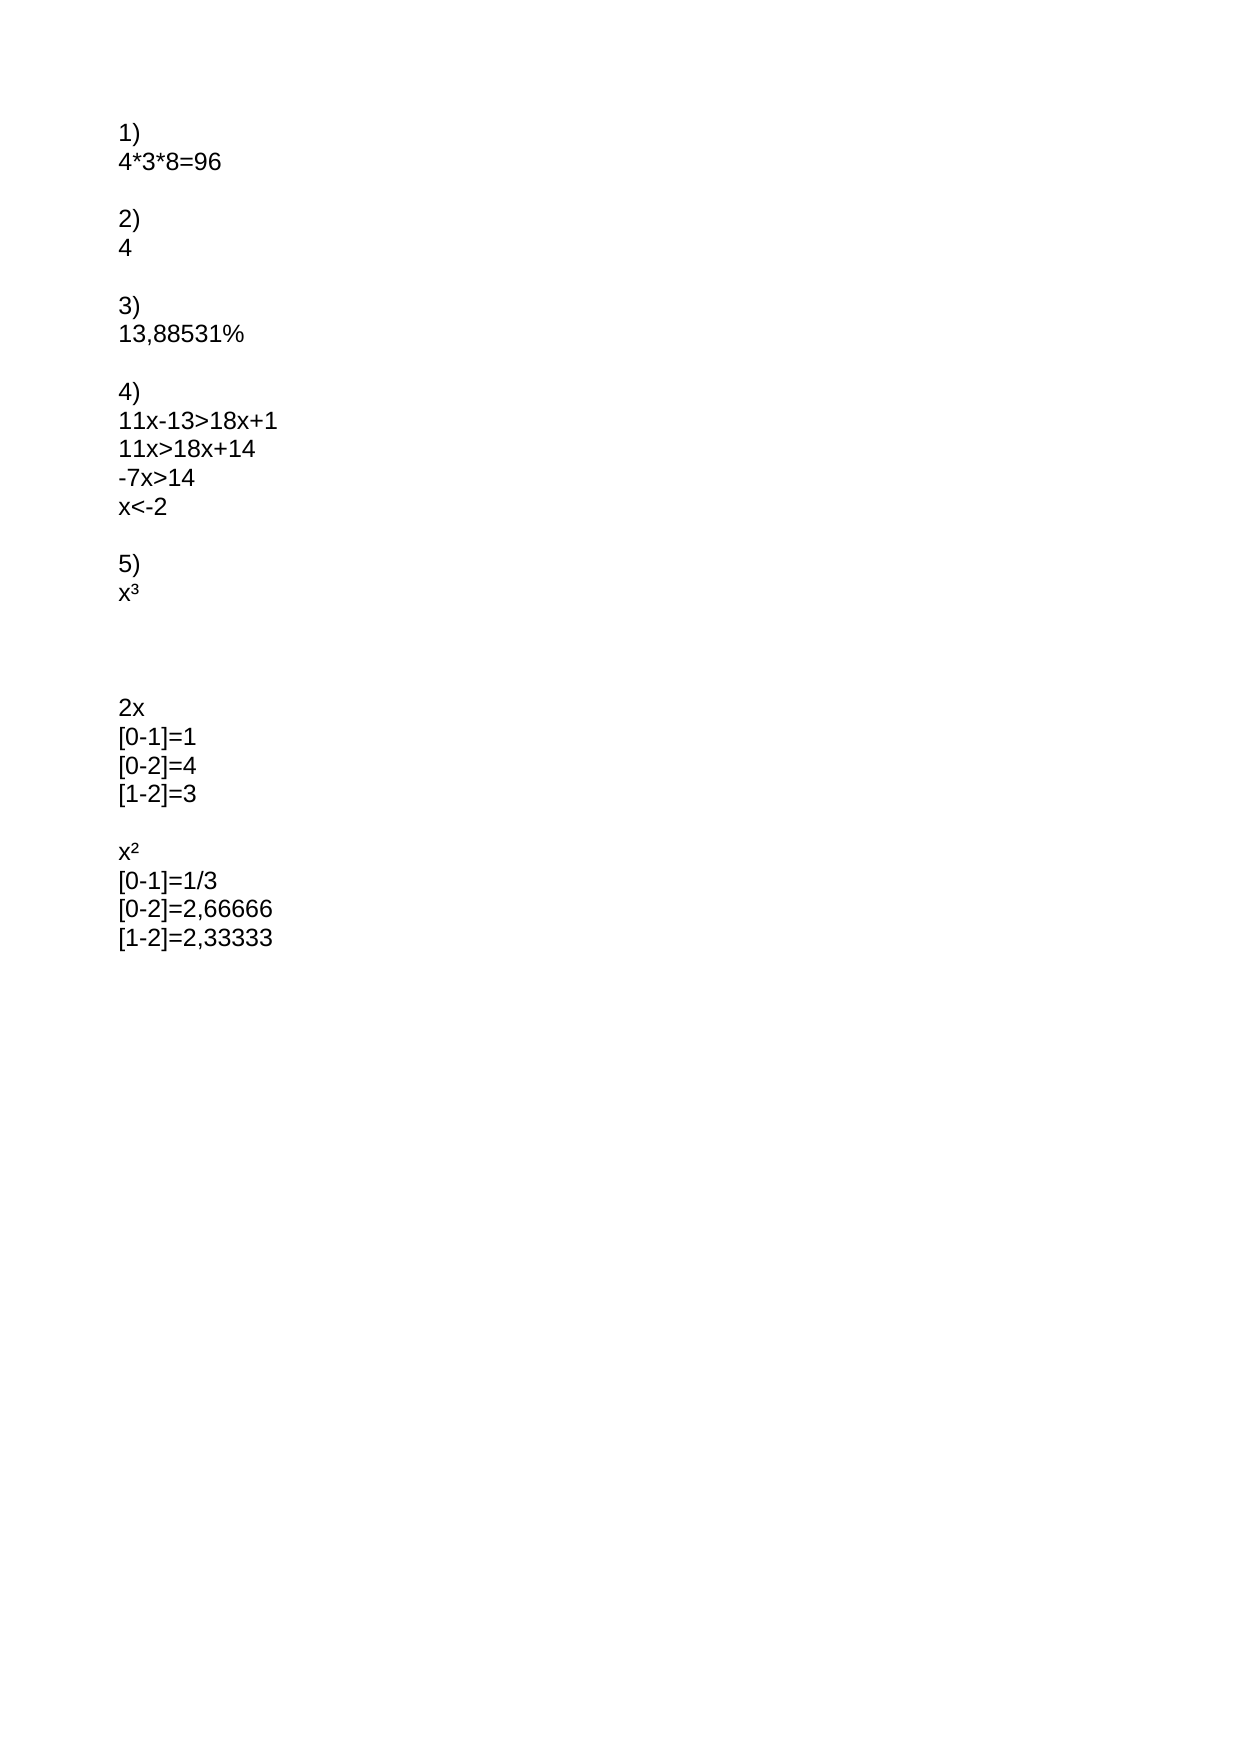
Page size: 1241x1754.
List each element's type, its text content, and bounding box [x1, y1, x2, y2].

text 1) [118, 118, 1122, 147]
text [1-2]=3 [118, 779, 1122, 808]
text [0-2]=4 [118, 751, 1122, 779]
text 13,88531% [118, 319, 1122, 348]
text 4) [118, 377, 1122, 406]
text x<-2 [118, 492, 1122, 521]
text 11x-13>18x+1 [118, 406, 1122, 434]
text x² [118, 837, 1122, 866]
text x³ [118, 578, 1122, 607]
text [0-1]=1 [118, 722, 1122, 751]
text 3) [118, 291, 1122, 319]
text 2x [118, 693, 1122, 722]
text 4*3*8=96 [118, 147, 1122, 176]
text -7x>14 [118, 463, 1122, 492]
text [0-1]=1/3 [118, 866, 1122, 894]
text 2) [118, 204, 1122, 233]
text 4 [118, 233, 1122, 262]
text 5) [118, 549, 1122, 578]
text [0-2]=2,66666 [118, 894, 1122, 923]
text [1-2]=2,33333 [118, 923, 1122, 952]
text 11x>18x+14 [118, 434, 1122, 463]
